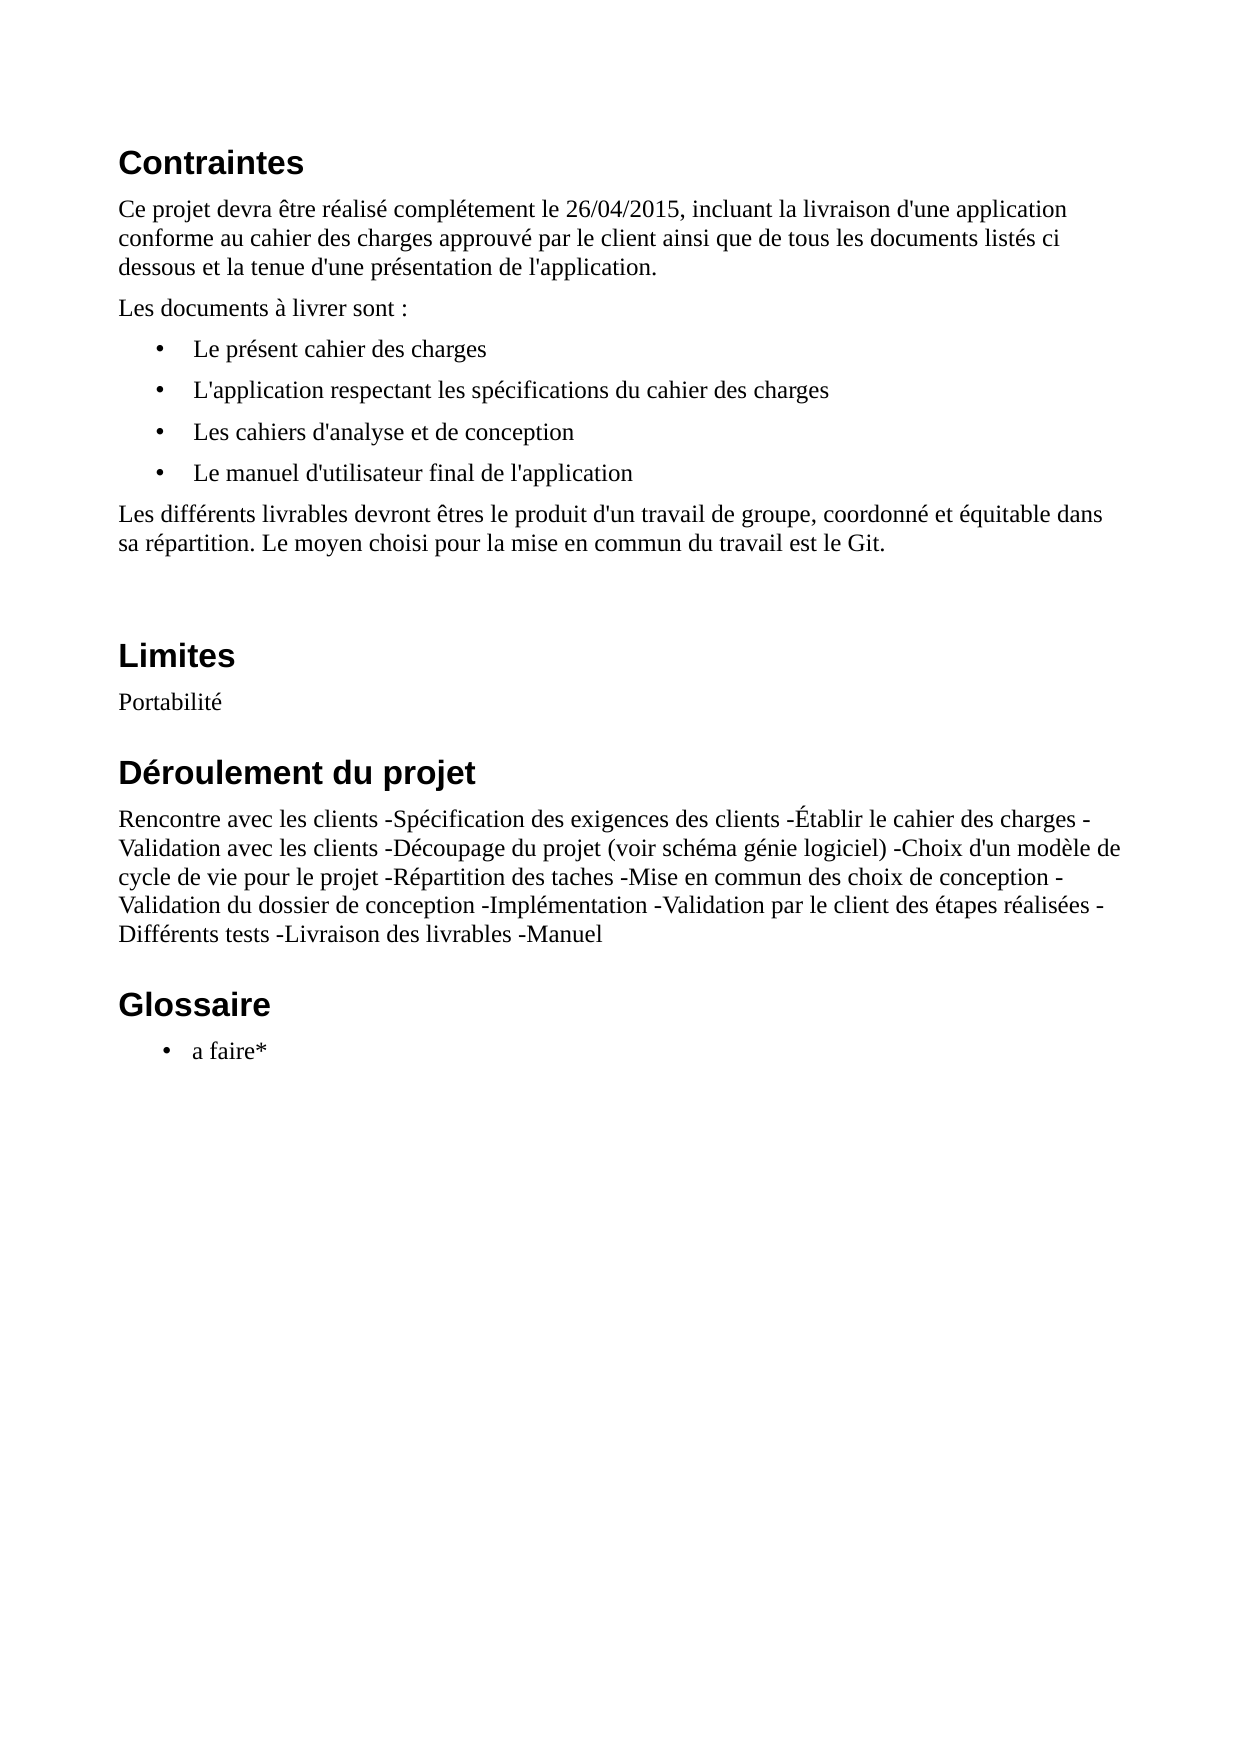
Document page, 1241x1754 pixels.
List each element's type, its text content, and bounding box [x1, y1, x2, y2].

subtitle Contraintes [118, 143, 1122, 182]
list Le présent cahier des charges [156, 334, 1122, 363]
subtitle Déroulement du projet [118, 753, 1122, 792]
text Les différents livrables devront êtres le produit d'un travail de groupe, coordonné et équitable dans sa répartition. Le moyen choisi pour la mise en commun du travail est le Git. [118, 499, 1122, 557]
text Rencontre avec les clients -Spécification des exigences des clients -Établir le cahier des charges -Validation avec les clients -Découpage du projet (voir schéma génie logiciel) -Choix d'un modèle de cycle de vie pour le projet -Répartition des taches -Mise en commun des choix de conception -Validation du dossier de conception -Implémentation -Validation par le client des étapes réalisées -Différents tests -Livraison des livrables -Manuel [118, 804, 1122, 948]
text Les documents à livrer sont : [118, 293, 1122, 322]
subtitle Glossaire [118, 985, 1122, 1024]
list a faire* [162, 1036, 1122, 1065]
list Le manuel d'utilisateur final de l'application [156, 458, 1122, 487]
text Portabilité [118, 687, 1122, 715]
list L'application respectant les spécifications du cahier des charges [156, 376, 1122, 404]
text Ce projet devra être réalisé complétement le 26/04/2015, incluant la livraison d'une application conforme au cahier des charges approuvé par le client ainsi que de tous les documents listés ci dessous et la tenue d'une présentation de l'application. [118, 194, 1122, 281]
list Les cahiers d'analyse et de conception [156, 417, 1122, 446]
subtitle Limites [118, 636, 1122, 674]
